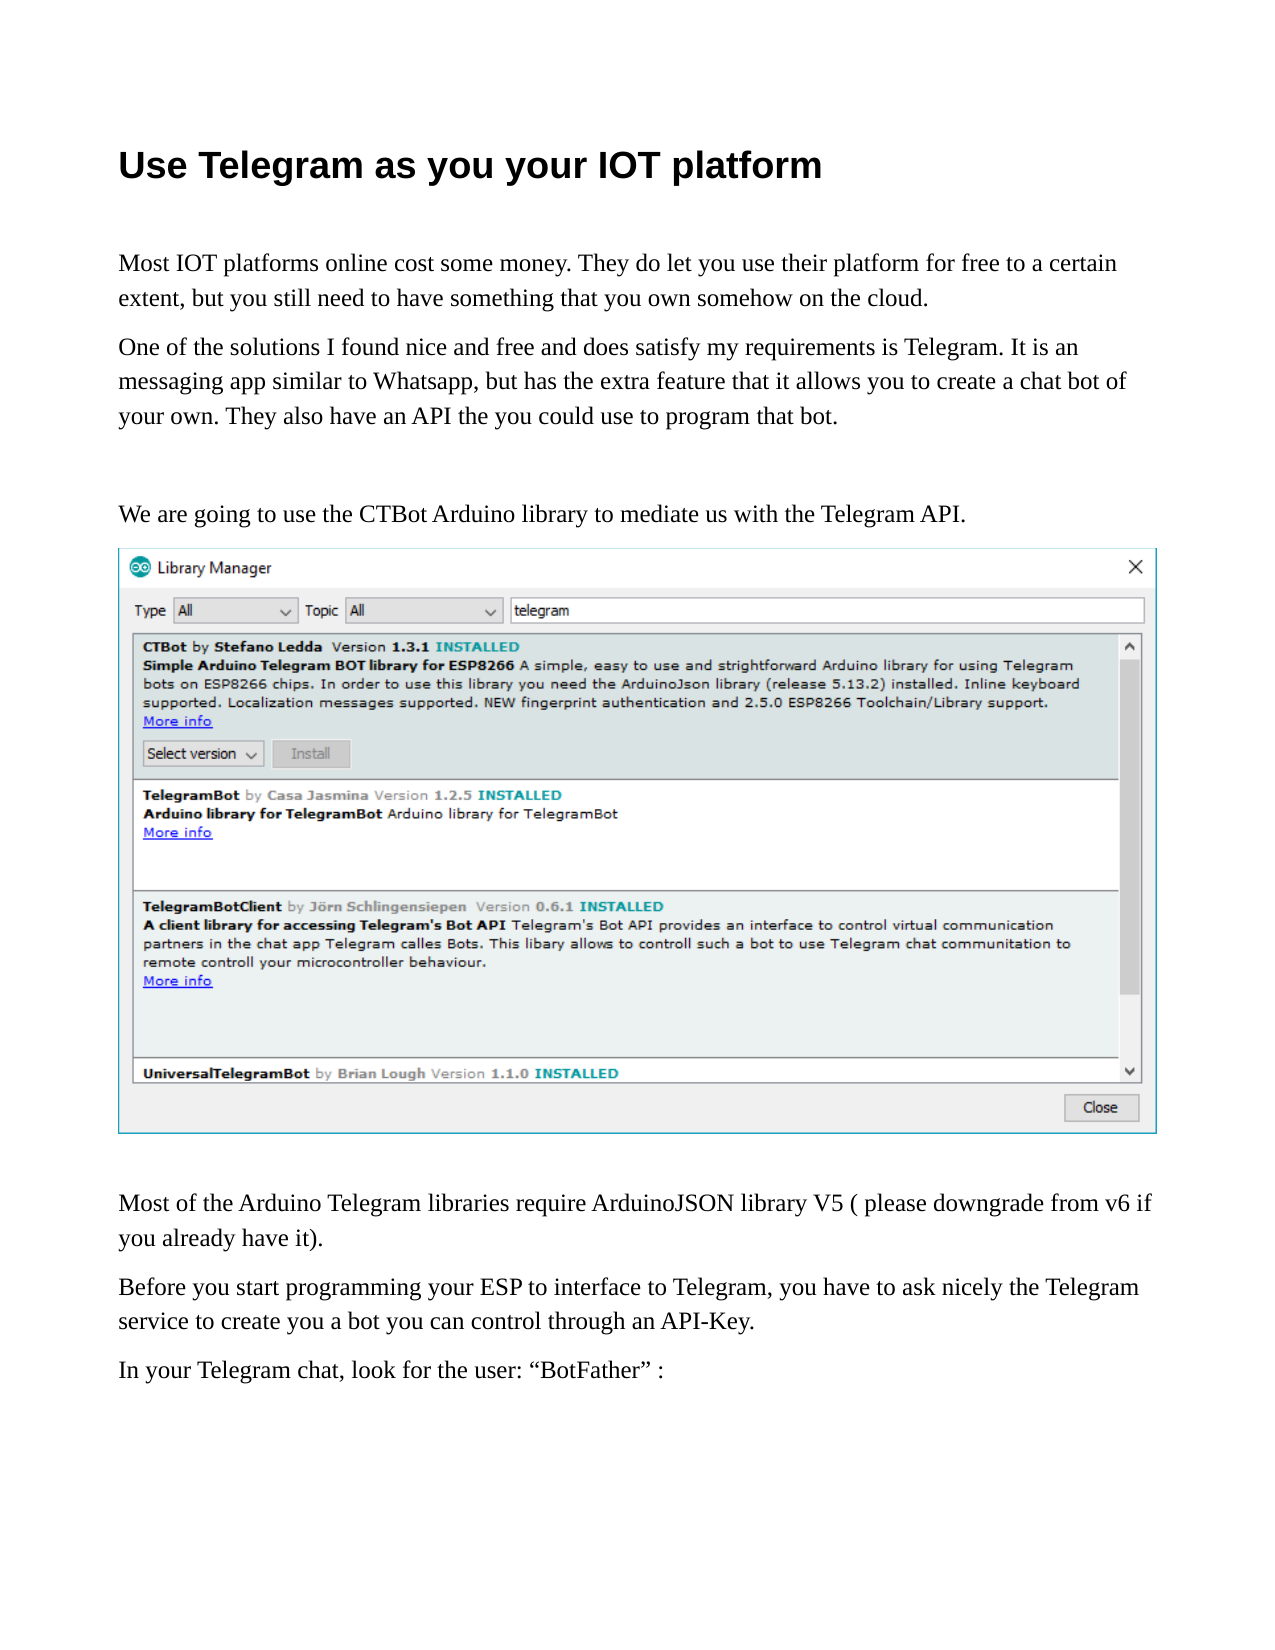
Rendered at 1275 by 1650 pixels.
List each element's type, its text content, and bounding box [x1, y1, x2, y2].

subtitle Use Telegram as you your IOT platform [118, 143, 1157, 187]
text We are going to use the CTBot Arduino library to mediate us with the Telegram API. [118, 499, 1157, 528]
text Before you start programming your ESP to interface to Telegram, you have to ask nicely the Telegram service to create you a bot you can control through an API-Key. [118, 1272, 1157, 1335]
picture [118, 548, 1157, 1134]
text One of the solutions I found nice and free and does satisfy my requirements is Telegram. It is an messaging app similar to Whatsapp, but has the extra feature that it allows you to create a chat bot of your own. They also have an API the you could use to program that bot. [118, 332, 1157, 429]
text Most IOT platforms online cost some money. They do let you use their platform for free to a certain extent, but you still need to have something that you own somehow on the cloud. [118, 248, 1157, 312]
text Most of the Arduino Telegram libraries require ArduinoJSON library V5 ( please downgrade from v6 if you already have it). [118, 1188, 1157, 1251]
text In your Telegram chat, look for the user: “BotFather” : [118, 1355, 1157, 1384]
